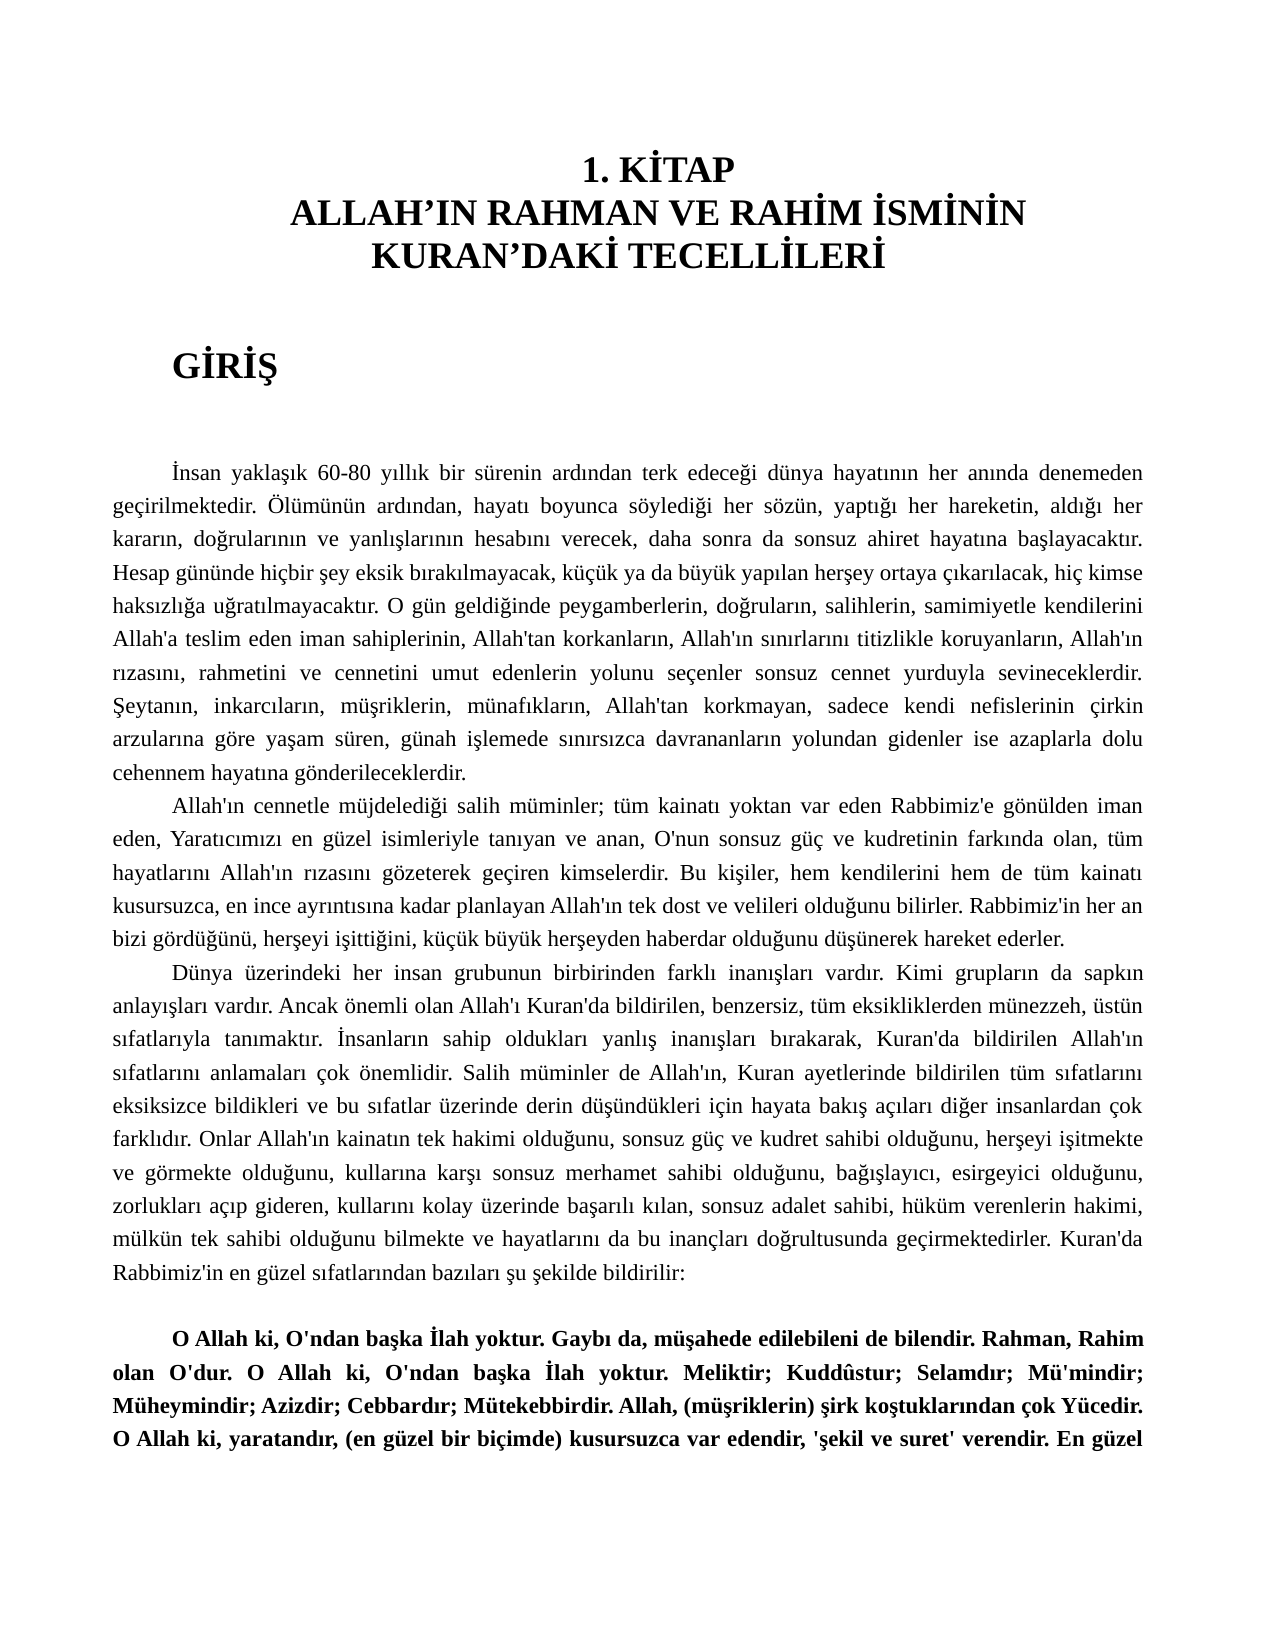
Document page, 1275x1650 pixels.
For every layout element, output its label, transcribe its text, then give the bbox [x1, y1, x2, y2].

subtitle GİRİŞ [112, 344, 1145, 387]
subtitle 1. KİTAP [112, 148, 1145, 191]
text İnsan yaklaşık 60-80 yıllık bir sürenin ardından terk edeceği dünya hayatının her anında denemeden geçirilmektedir. Ölümünün ardından, hayatı boyunca söylediği her sözün, yaptığı her hareketin, aldığı her kararın, doğrularının ve yanlışlarının hesabını verecek, daha sonra da sonsuz ahiret hayatına başlayacaktır. Hesap gününde hiçbir şey eksik bırakılmayacak, küçük ya da büyük yapılan herşey ortaya çıkarılacak, hiç kimse haksızlığa uğratılmayacaktır. O gün geldiğinde peygamberlerin, doğruların, salihlerin, samimiyetle kendilerini Allah'a teslim eden iman sahiplerinin, Allah'tan korkanların, Allah'ın sınırlarını titizlikle koruyanların, Allah'ın rızasını, rahmetini ve cennetini umut edenlerin yolunu seçenler sonsuz cennet yurduyla sevineceklerdir. Şeytanın, inkarcıların, müşriklerin, münafıkların, Allah'tan korkmayan, sadece kendi nefislerinin çirkin arzularına göre yaşam süren, günah işlemede sınırsızca davrananların yolundan gidenler ise azaplarla dolu cehennem hayatına gönderileceklerdir. [112, 453, 1145, 787]
subtitle ALLAH’IN RAHMAN VE RAHİM İSMİNİN KURAN’DAKİ TECELLİLERİ [112, 191, 1145, 277]
text Dünya üzerindeki her insan grubunun birbirinden farklı inanışları vardır. Kimi grupların da sapkın anlayışları vardır. Ancak önemli olan Allah'ı Kuran'da bildirilen, benzersiz, tüm eksikliklerden münezzeh, üstün sıfatlarıyla tanımaktır. İnsanların sahip oldukları yanlış inanışları bırakarak, Kuran'da bildirilen Allah'ın sıfatlarını anlamaları çok önemlidir. Salih müminler de Allah'ın, Kuran ayetlerinde bildirilen tüm sıfatlarını eksiksizce bildikleri ve bu sıfatlar üzerinde derin düşündükleri için hayata bakış açıları diğer insanlardan çok farklıdır. Onlar Allah'ın kainatın tek hakimi olduğunu, sonsuz güç ve kudret sahibi olduğunu, herşeyi işitmekte ve görmekte olduğunu, kullarına karşı sonsuz merhamet sahibi olduğunu, bağışlayıcı, esirgeyici olduğunu, zorlukları açıp gideren, kullarını kolay üzerinde başarılı kılan, sonsuz adalet sahibi, hüküm verenlerin hakimi, mülkün tek sahibi olduğunu bilmekte ve hayatlarını da bu inançları doğrultusunda geçirmektedirler. Kuran'da Rabbimiz'in en güzel sıfatlarından bazıları şu şekilde bildirilir: [112, 953, 1145, 1287]
text Allah'ın cennetle müjdelediği salih müminler; tüm kainatı yoktan var eden Rabbimiz'e gönülden iman eden, Yaratıcımızı en güzel isimleriyle tanıyan ve anan, O'nun sonsuz güç ve kudretinin farkında olan, tüm hayatlarını Allah'ın rızasını gözeterek geçiren kimselerdir. Bu kişiler, hem kendilerini hem de tüm kainatı kusursuzca, en ince ayrıntısına kadar planlayan Allah'ın tek dost ve velileri olduğunu bilirler. Rabbimiz'in her an bizi gördüğünü, herşeyi işittiğini, küçük büyük herşeyden haberdar olduğunu düşünerek hareket ederler. [112, 787, 1145, 953]
text O Allah ki, O'ndan başka İlah yoktur. Gaybı da, müşahede edilebileni de bilendir. Rahman, Rahim olan O'dur. O Allah ki, O'ndan başka İlah yoktur. Meliktir; Kuddûstur; Selamdır; Mü'mindir; Müheymindir; Azizdir; Cebbardır; Mütekebbirdir. Allah, (müşriklerin) şirk koştuklarından çok Yücedir. O Allah ki, yaratandır, (en güzel bir biçimde) kusursuzca var edendir, 'şekil ve suret' verendir. En güzel [112, 1320, 1145, 1453]
